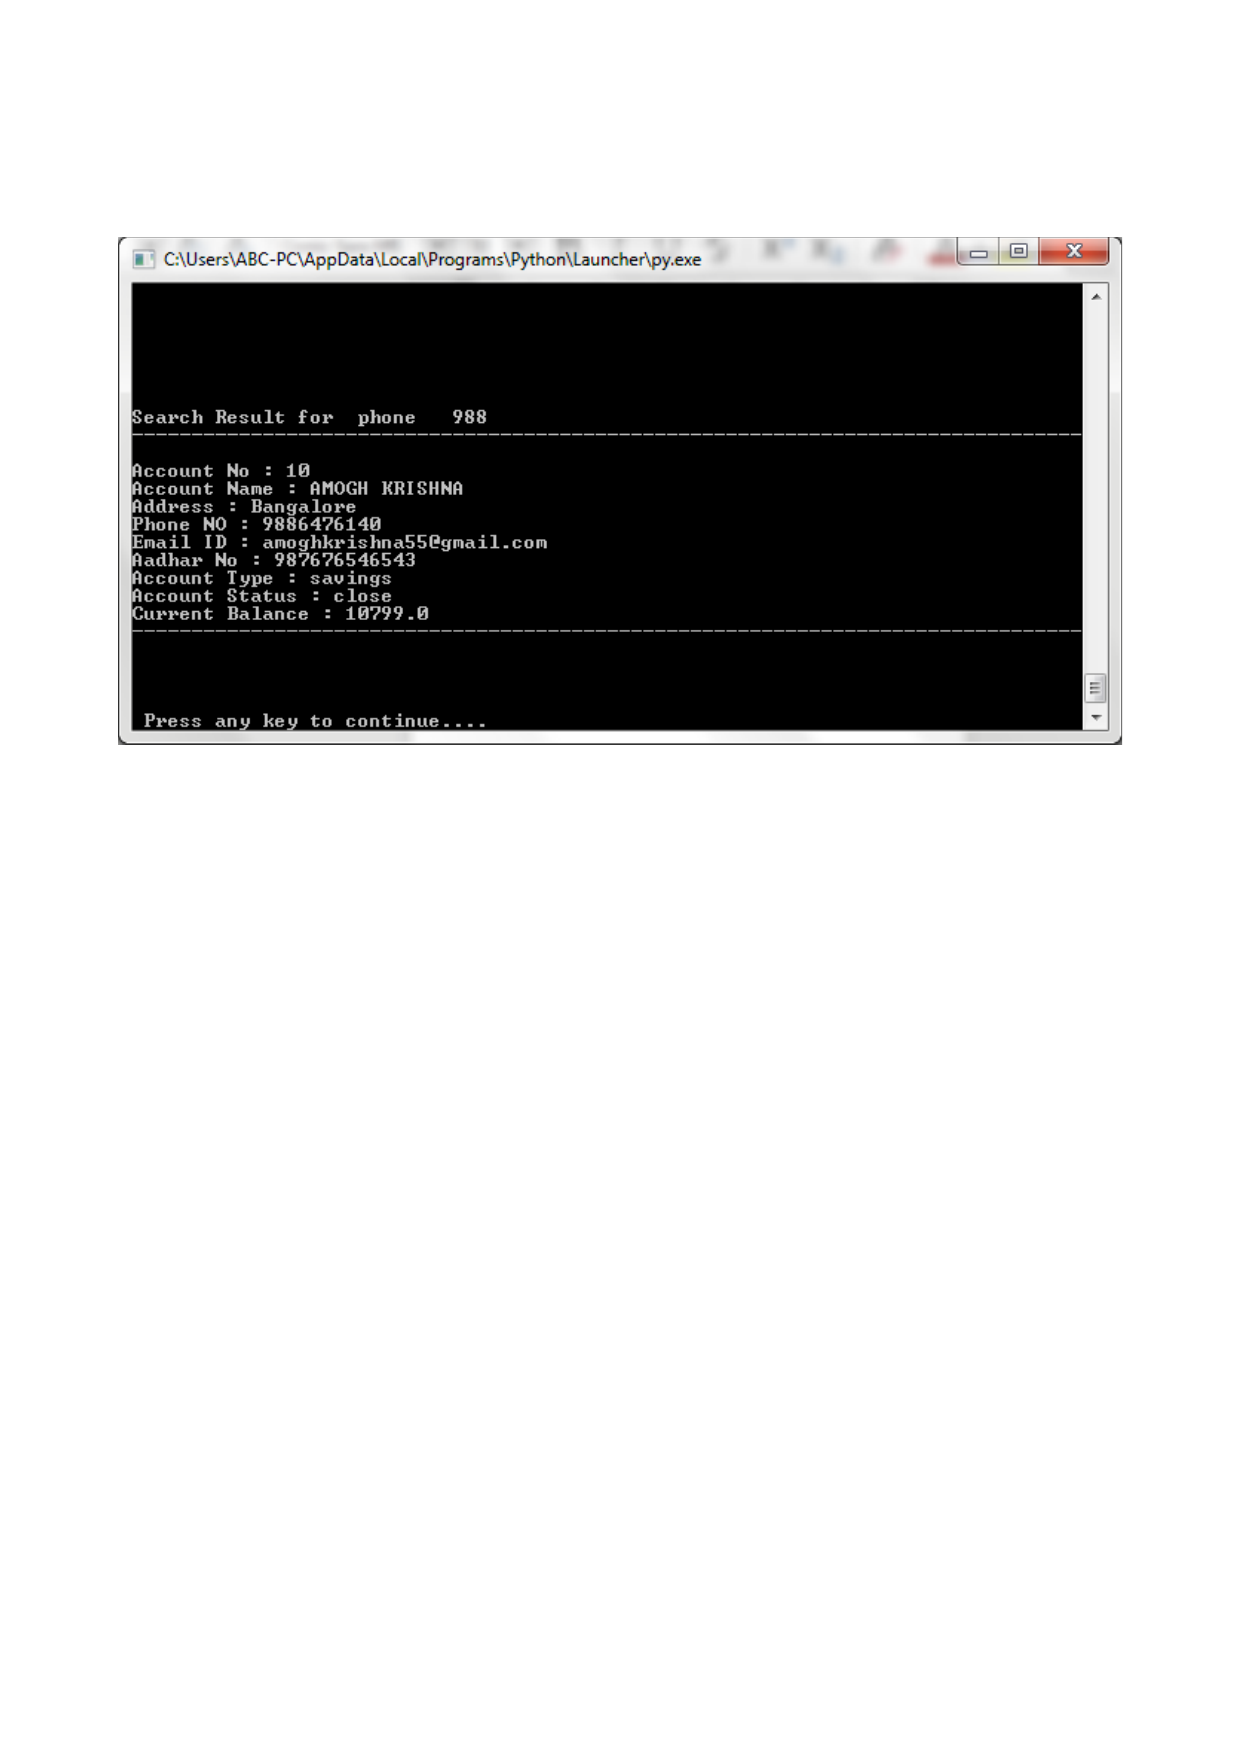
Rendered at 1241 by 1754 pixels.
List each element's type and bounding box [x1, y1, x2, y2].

picture [118, 237, 1123, 745]
